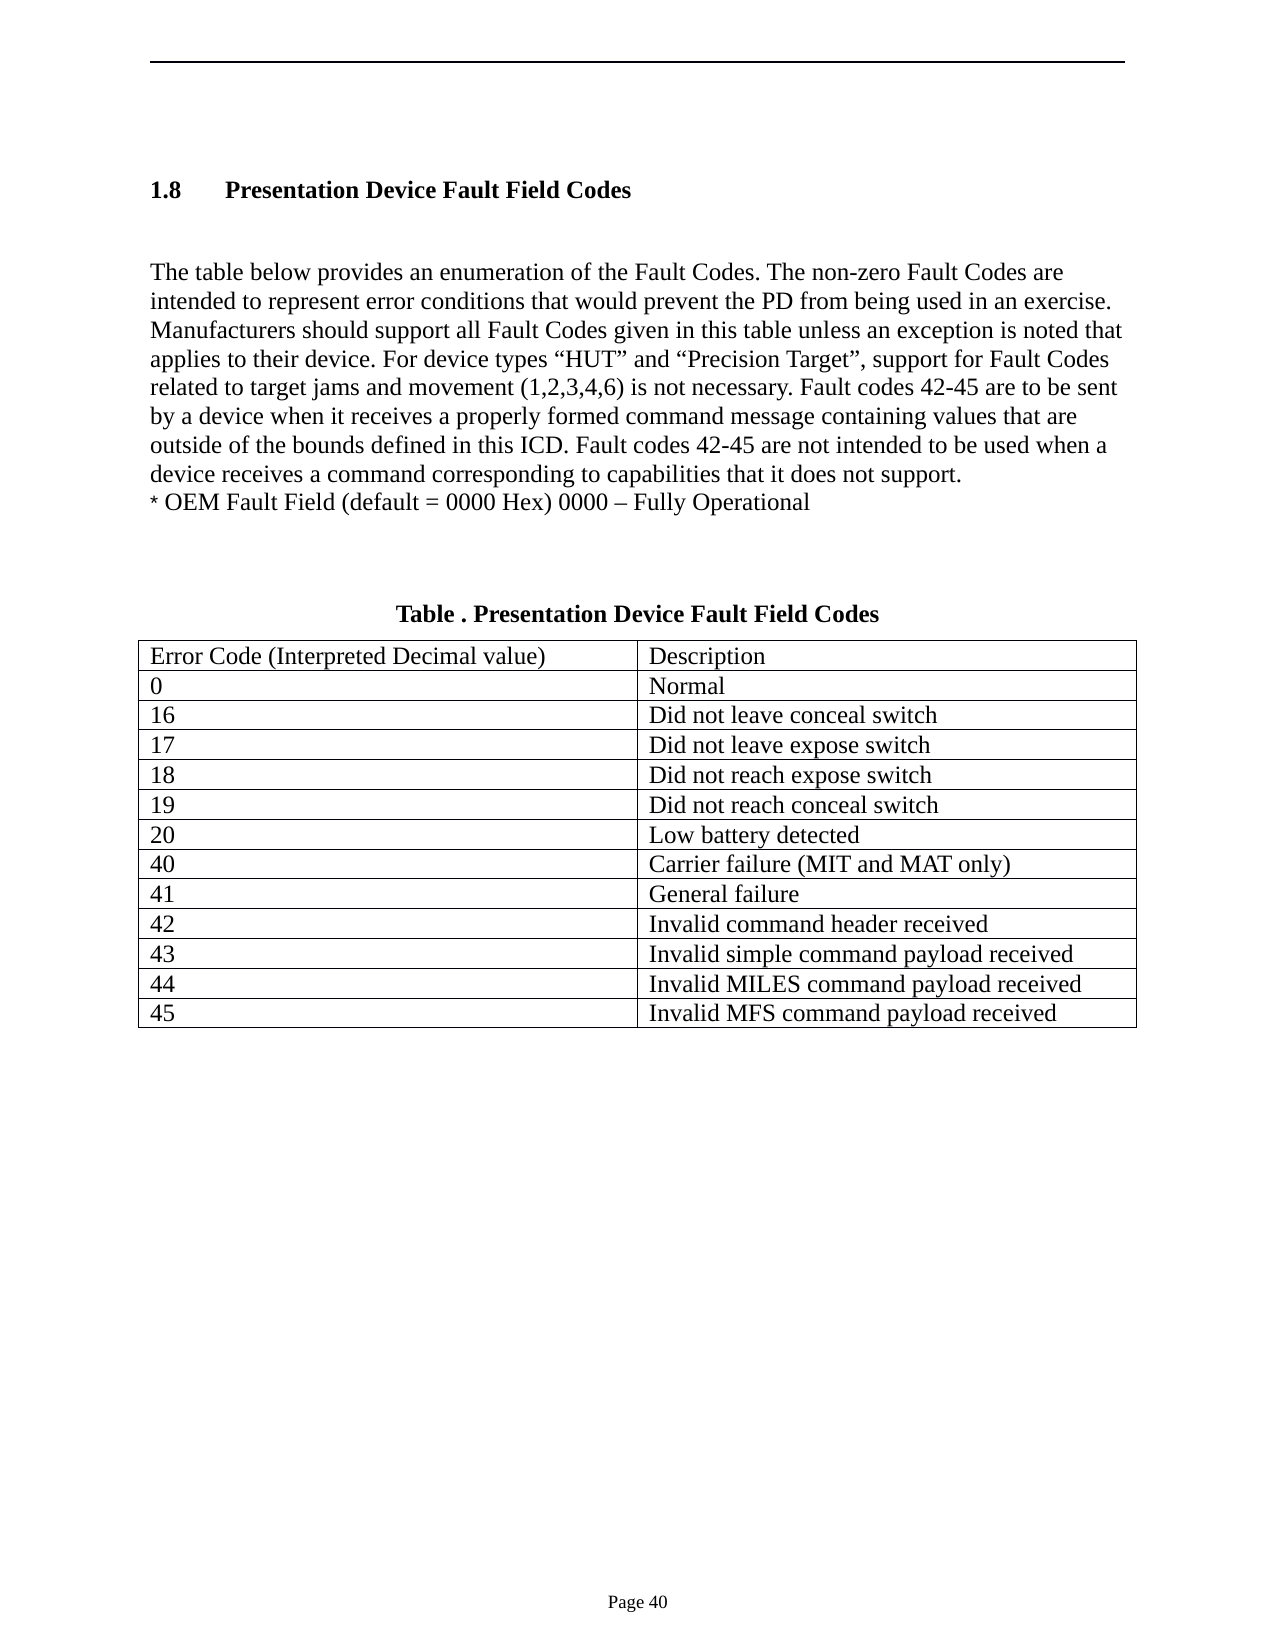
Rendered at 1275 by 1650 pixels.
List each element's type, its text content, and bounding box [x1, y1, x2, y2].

table_cell General failure [638, 879, 1136, 908]
table_cell 42 [139, 909, 637, 938]
table_cell 40 [139, 850, 637, 878]
table_cell Invalid MFS command payload received [638, 999, 1136, 1027]
table_cell 18 [139, 760, 637, 789]
table_cell Normal [638, 671, 1136, 699]
subtitle Table . Presentation Device Fault Field Codes [150, 599, 1125, 627]
table_cell Did not leave conceal switch [638, 701, 1136, 729]
text The table below provides an enumeration of the Fault Codes. The non-zero Fault Codes are intended to represent error conditions that would prevent the PD from being used in an exercise. Manufacturers should support all Fault Codes given in this table unless an exception is noted that applies to their device. For device types “HUT” and “Precision Target”, support for Fault Codes related to target jams and movement (1,2,3,4,6) is not necessary. Fault codes 42-45 are to be sent by a device when it receives a properly formed command message containing values that are outside of the bounds defined in this ICD. Fault codes 42-45 are not intended to be used when a device receives a command corresponding to capabilities that it does not support. [150, 257, 1125, 487]
table_cell 17 [139, 730, 637, 759]
table_cell 0 [139, 671, 637, 699]
table_header Description [638, 641, 1136, 670]
table_cell 43 [139, 939, 637, 968]
table_cell Did not reach expose switch [638, 760, 1136, 789]
text * OEM Fault Field (default = 0000 Hex) 0000 – Fully Operational [150, 487, 1125, 516]
table_header Error Code (Interpreted Decimal value) [139, 641, 637, 670]
table_cell 45 [139, 999, 637, 1027]
table_cell 19 [139, 790, 637, 819]
table_cell Invalid MILES command payload received [638, 969, 1136, 997]
table_cell 44 [139, 969, 637, 997]
table_cell Did not reach conceal switch [638, 790, 1136, 819]
table_cell 41 [139, 879, 637, 908]
table_cell Did not leave expose switch [638, 730, 1136, 759]
table_cell 20 [139, 820, 637, 848]
table_cell Invalid simple command payload received [638, 939, 1136, 968]
table_cell Low battery detected [638, 820, 1136, 848]
table_cell Invalid command header received [638, 909, 1136, 938]
table_cell 16 [139, 701, 637, 729]
table_cell Carrier failure (MIT and MAT only) [638, 850, 1136, 878]
subtitle Presentation Device Fault Field Codes [150, 175, 1125, 204]
